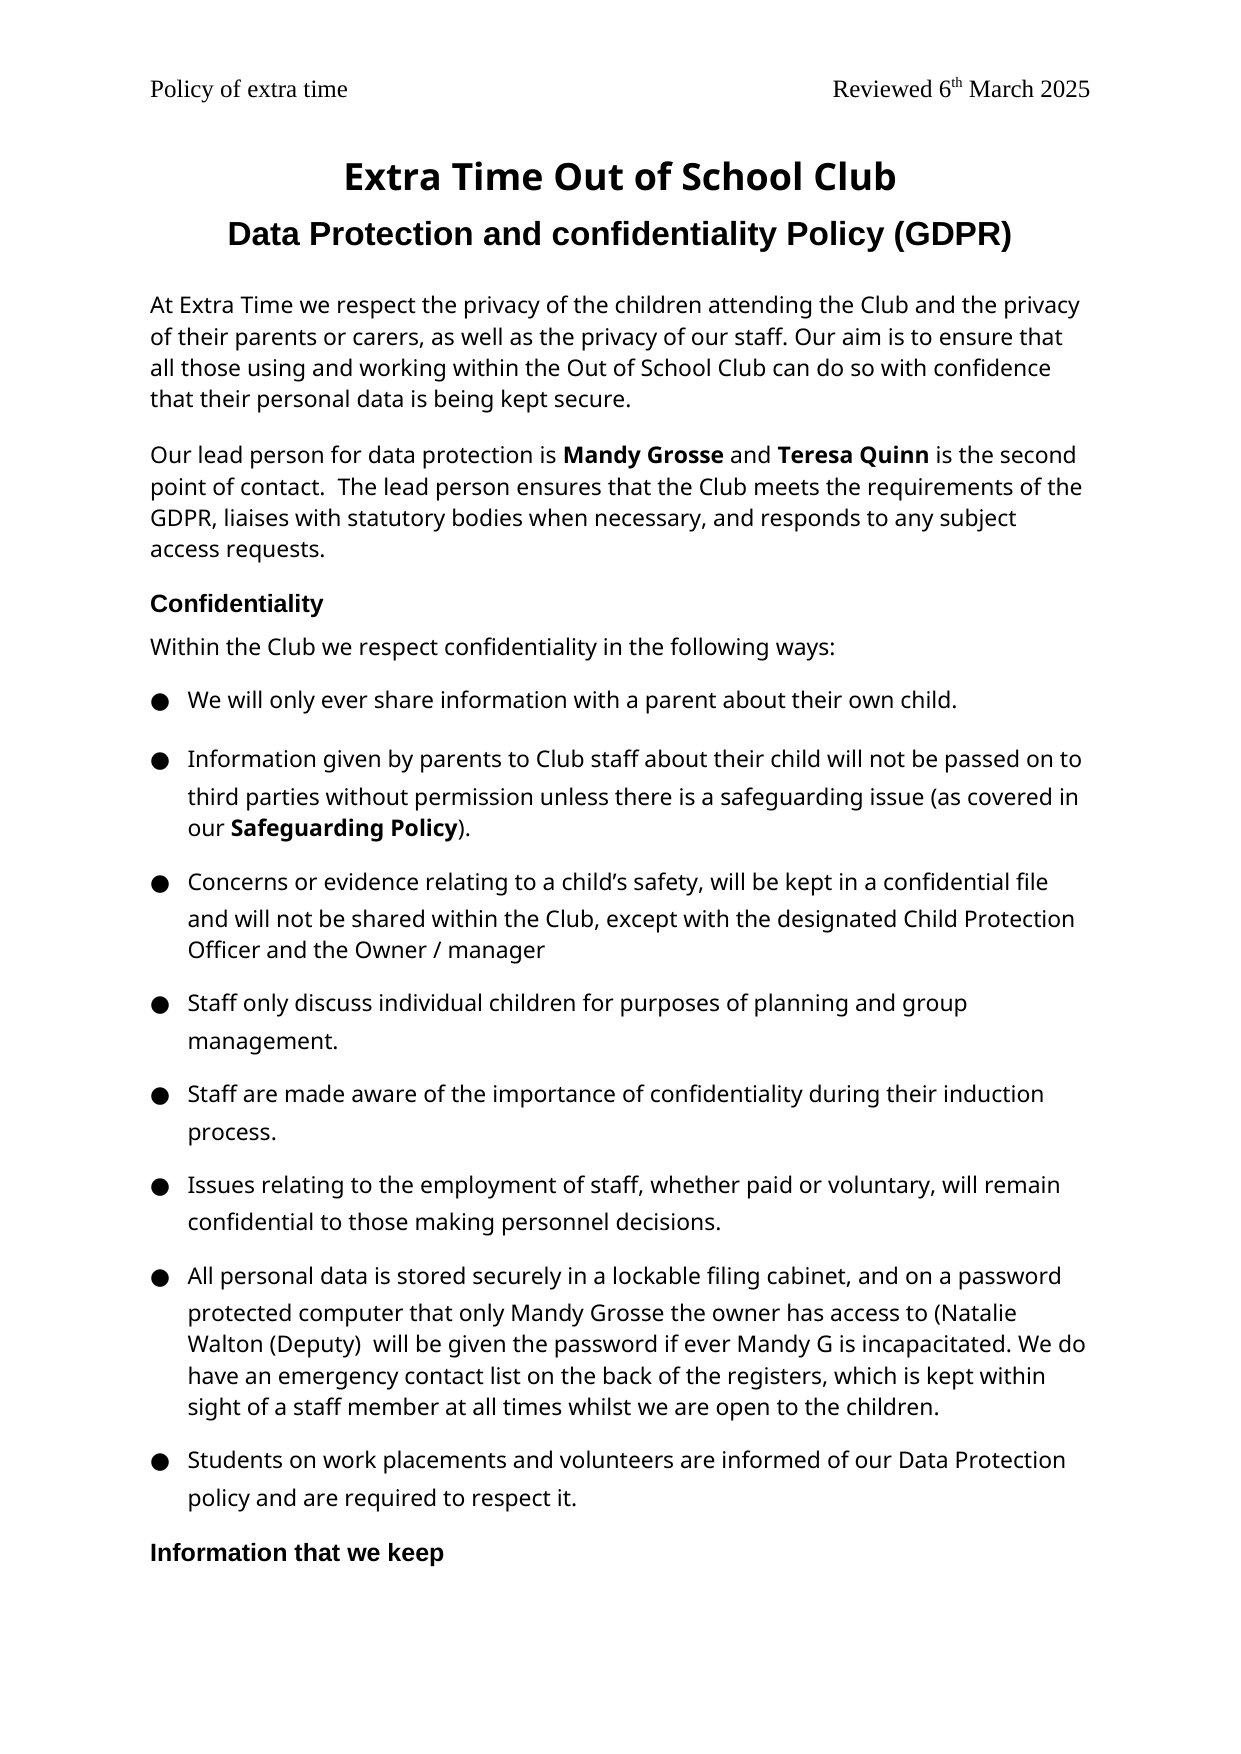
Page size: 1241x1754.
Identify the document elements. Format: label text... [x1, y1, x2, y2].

list Issues relating to the employment of staff, whether paid or voluntary, will remain confidential to those making personnel decisions. [150, 1159, 1090, 1238]
list Information given by parents to Club staff about their child will not be passed on to third parties without permission unless there is a safeguarding issue (as covered in our Safeguarding Policy). [150, 734, 1090, 843]
list Staff only discuss individual children for purposes of planning and group management. [150, 978, 1090, 1056]
text Confidentiality [150, 589, 1090, 618]
list Students on work placements and volunteers are informed of our Data Protection policy and are required to respect it. [150, 1434, 1090, 1513]
subtitle Extra Time Out of School Club [150, 150, 1090, 201]
text Within the Club we respect confidentiality in the following ways: [150, 631, 1090, 662]
list We will only ever share information with a parent about their own child. [150, 674, 1090, 721]
text Information that we keep [150, 1538, 1090, 1567]
list All personal data is stored securely in a lockable filing cabinet, and on a password protected computer that only Mandy Grosse the owner has access to (Natalie Walton (Deputy) will be given the password if ever Mandy G is incapacitated. We do have an emergency contact list on the back of the registers, which is kept within sight of a staff member at all times whilst we are open to the children. [150, 1250, 1090, 1422]
text At Extra Time we respect the privacy of the children attending the Club and the privacy of their parents or carers, as well as the privacy of our staff. Our aim is to ensure that all those using and working within the Out of School Club can do so with confidence that their personal data is being kept secure. [150, 289, 1090, 414]
list Concerns or evidence relating to a child’s safety, will be kept in a confidential file and will not be shared within the Club, except with the designated Child Protection Officer and the Owner / manager [150, 856, 1090, 965]
list Staff are made aware of the importance of confidentiality during their induction process. [150, 1069, 1090, 1147]
text Our lead person for data protection is Mandy Grosse and Teresa Quinn is the second point of contact. The lead person ensures that the Club meets the requirements of the GDPR, liaises with statutory bodies when necessary, and responds to any subject access requests. [150, 439, 1090, 564]
subtitle Data Protection and confidentiality Policy (GDPR) [150, 213, 1090, 252]
